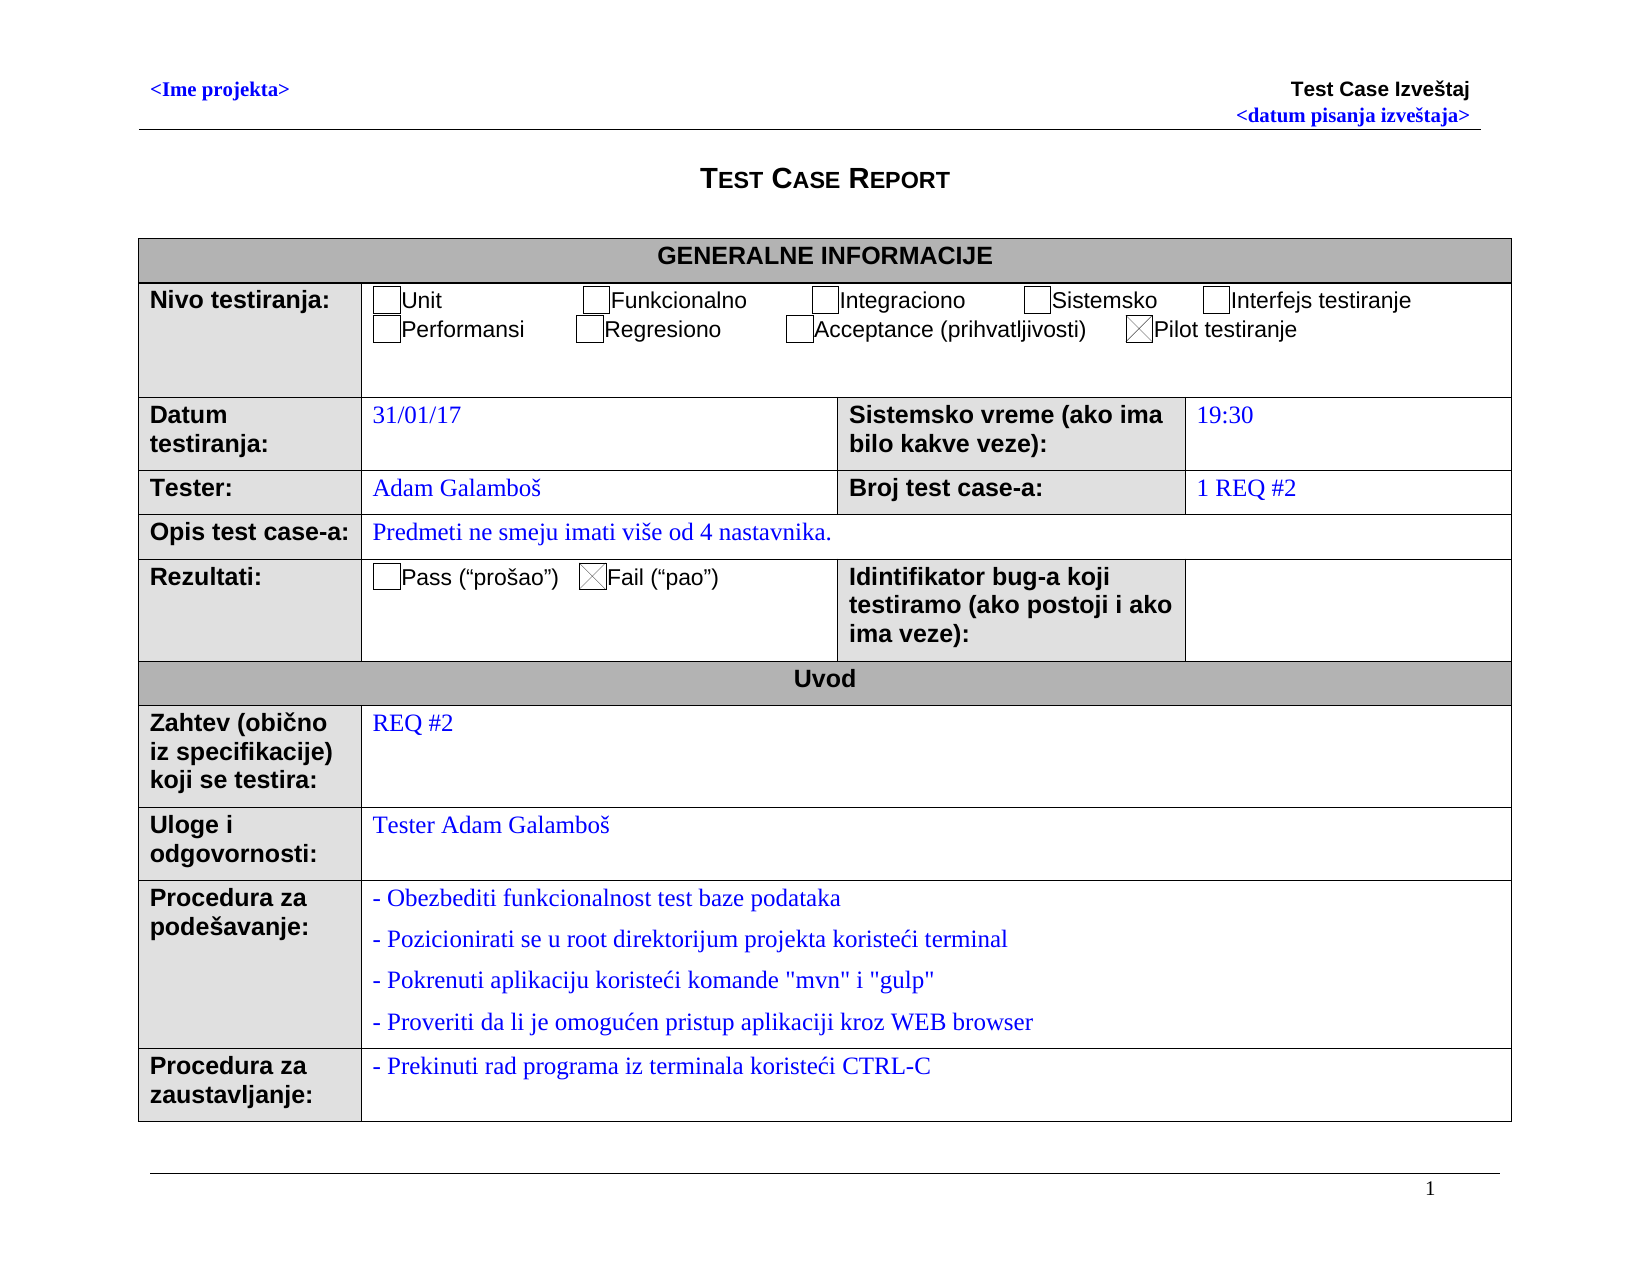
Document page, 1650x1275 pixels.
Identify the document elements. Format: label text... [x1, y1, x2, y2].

table_cell - Prekinuti rad programa iz terminala koristeći CTRL-C [362, 1049, 1511, 1121]
table_cell Idintifikator bug-a koji testiramo (ako postoji i ako ima veze): [838, 560, 1185, 661]
table_cell Predmeti ne smeju imati više od 4 nastavnika. [362, 515, 1511, 559]
table_cell Unit Funkcionalno Integraciono Sistemsko Interfejs testiranje Performansi Regresiono Acceptance (prihvatljivosti) Pilot testiranje [362, 284, 1511, 397]
table_cell Broj test case-a: [838, 471, 1185, 514]
table_header GENERALNE INFORMACIJE [139, 239, 1511, 282]
table_cell Nivo testiranja: [139, 284, 361, 397]
table_cell 19:30 [1186, 398, 1511, 470]
table_cell Procedura za zaustavljanje: [139, 1049, 361, 1121]
table_cell Tester: [139, 471, 361, 514]
table_cell Adam Galamboš [362, 471, 837, 514]
table_cell Procedura za podešavanje: [139, 881, 361, 1048]
table_cell Tester Adam Galamboš [362, 808, 1511, 880]
table_cell Uloge i odgovornosti: [139, 808, 361, 880]
table_cell Sistemsko vreme (ako ima bilo kakve veze): [838, 398, 1185, 470]
table_cell Datum testiranja: [139, 398, 361, 470]
table_cell Rezultati: [139, 560, 361, 661]
table_cell 1 REQ #2 [1186, 471, 1511, 514]
table_cell Zahtev (obično iz specifikacije) koji se testira: [139, 706, 361, 807]
table_cell 31/01/17 [362, 398, 837, 470]
table_cell Uvod [139, 662, 1511, 705]
subtitle Test Case Report [150, 161, 1500, 195]
table_cell Opis test case-a: [139, 515, 361, 559]
table_cell Pass (“prošao”) Fail (“pao”) [362, 560, 837, 661]
table_cell REQ #2 [362, 706, 1511, 807]
table_cell - Obezbediti funkcionalnost test baze podataka - Pozicionirati se u root direktorijum projekta koristeći terminal - Pokrenuti aplikaciju koristeći komande "mvn" i "gulp" - Proveriti da li je omogućen pristup aplikaciji kroz WEB browser [362, 881, 1511, 1048]
table_cell [1186, 560, 1511, 661]
